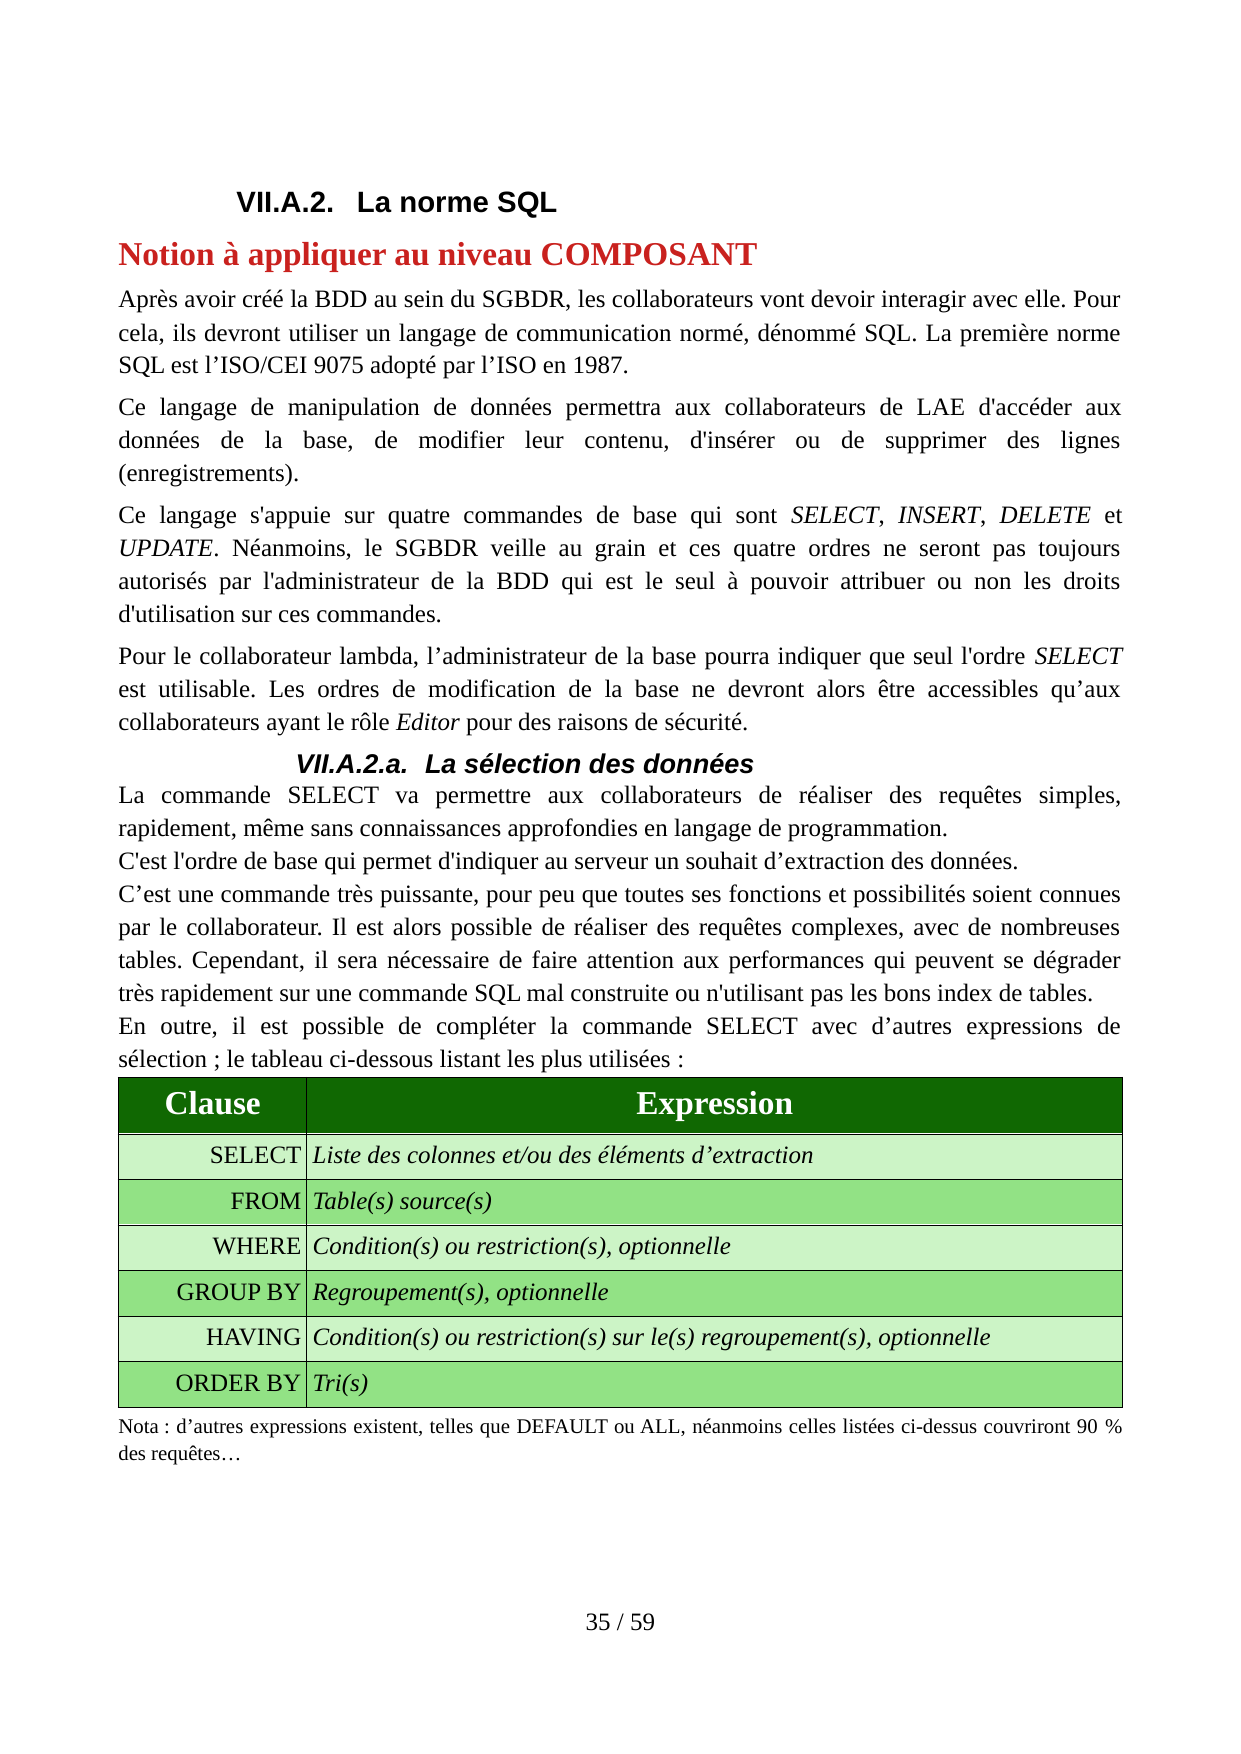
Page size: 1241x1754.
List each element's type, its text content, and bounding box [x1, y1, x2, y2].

text C’est une commande très puissante, pour peu que toutes ses fonctions et possibilités soient connues par le collaborateur. Il est alors possible de réaliser des requêtes complexes, avec de nombreuses tables. Cependant, il sera nécessaire de faire attention aux performances qui peuvent se dégrader très rapidement sur une commande SQL mal construite ou n'utilisant pas les bons index de tables. [118, 879, 1122, 1007]
table_cell Regroupement(s), optionnelle [307, 1271, 1122, 1316]
table_cell HAVING [119, 1317, 306, 1361]
table_cell Liste des colonnes et/ou des éléments d’extraction [307, 1135, 1122, 1179]
table_cell ORDER BY [119, 1362, 306, 1407]
table_cell Tri(s) [307, 1362, 1122, 1407]
table_header Expression [307, 1078, 1122, 1133]
text Après avoir créé la BDD au sein du SGBDR, les collaborateurs vont devoir interagir avec elle. Pour cela, ils devront utiliser un langage de communication normé, dénommé SQL. La première norme SQL est l’ISO/CEI 9075 adopté par l’ISO en 1987. [118, 284, 1122, 379]
text Nota : d’autres expressions existent, telles que DEFAULT ou ALL, néanmoins celles listées ci-dessus couvriront 90 % des requêtes… [118, 1413, 1122, 1465]
text Notion à appliquer au niveau COMPOSANT [118, 234, 1122, 272]
table_cell Table(s) source(s) [307, 1180, 1122, 1224]
table_header Clause [119, 1078, 306, 1133]
text C'est l'ordre de base qui permet d'indiquer au serveur un souhait d’extraction des données. [118, 846, 1122, 874]
table_cell GROUP BY [119, 1271, 306, 1316]
text Ce langage s'appuie sur quatre commandes de base qui sont SELECT, INSERT, DELETE et UPDATE. Néanmoins, le SGBDR veille au grain et ces quatre ordres ne seront pas toujours autorisés par l'administrateur de la BDD qui est le seul à pouvoir attribuer ou non les droits d'utilisation sur ces commandes. [118, 500, 1122, 628]
table_cell WHERE [119, 1226, 306, 1270]
subtitle La norme SQL [118, 185, 1122, 219]
table_cell SELECT [119, 1135, 306, 1179]
text En outre, il est possible de compléter la commande SELECT avec d’autres expressions de sélection ; le tableau ci-dessous listant les plus utilisées : [118, 1011, 1122, 1073]
subtitle La sélection des données [118, 748, 1122, 780]
text Pour le collaborateur lambda, l’administrateur de la base pourra indiquer que seul l'ordre SELECT est utilisable. Les ordres de modification de la base ne devront alors être accessibles qu’aux collaborateurs ayant le rôle Editor pour des raisons de sécurité. [118, 641, 1122, 736]
text La commande SELECT va permettre aux collaborateurs de réaliser des requêtes simples, rapidement, même sans connaissances approfondies en langage de programmation. [118, 780, 1122, 841]
text Ce langage de manipulation de données permettra aux collaborateurs de LAE d'accéder aux données de la base, de modifier leur contenu, d'insérer ou de supprimer des lignes (enregistrements). [118, 392, 1122, 487]
table_cell FROM [119, 1180, 306, 1224]
table_cell Condition(s) ou restriction(s) sur le(s) regroupement(s), optionnelle [307, 1317, 1122, 1361]
table_cell Condition(s) ou restriction(s), optionnelle [307, 1226, 1122, 1270]
